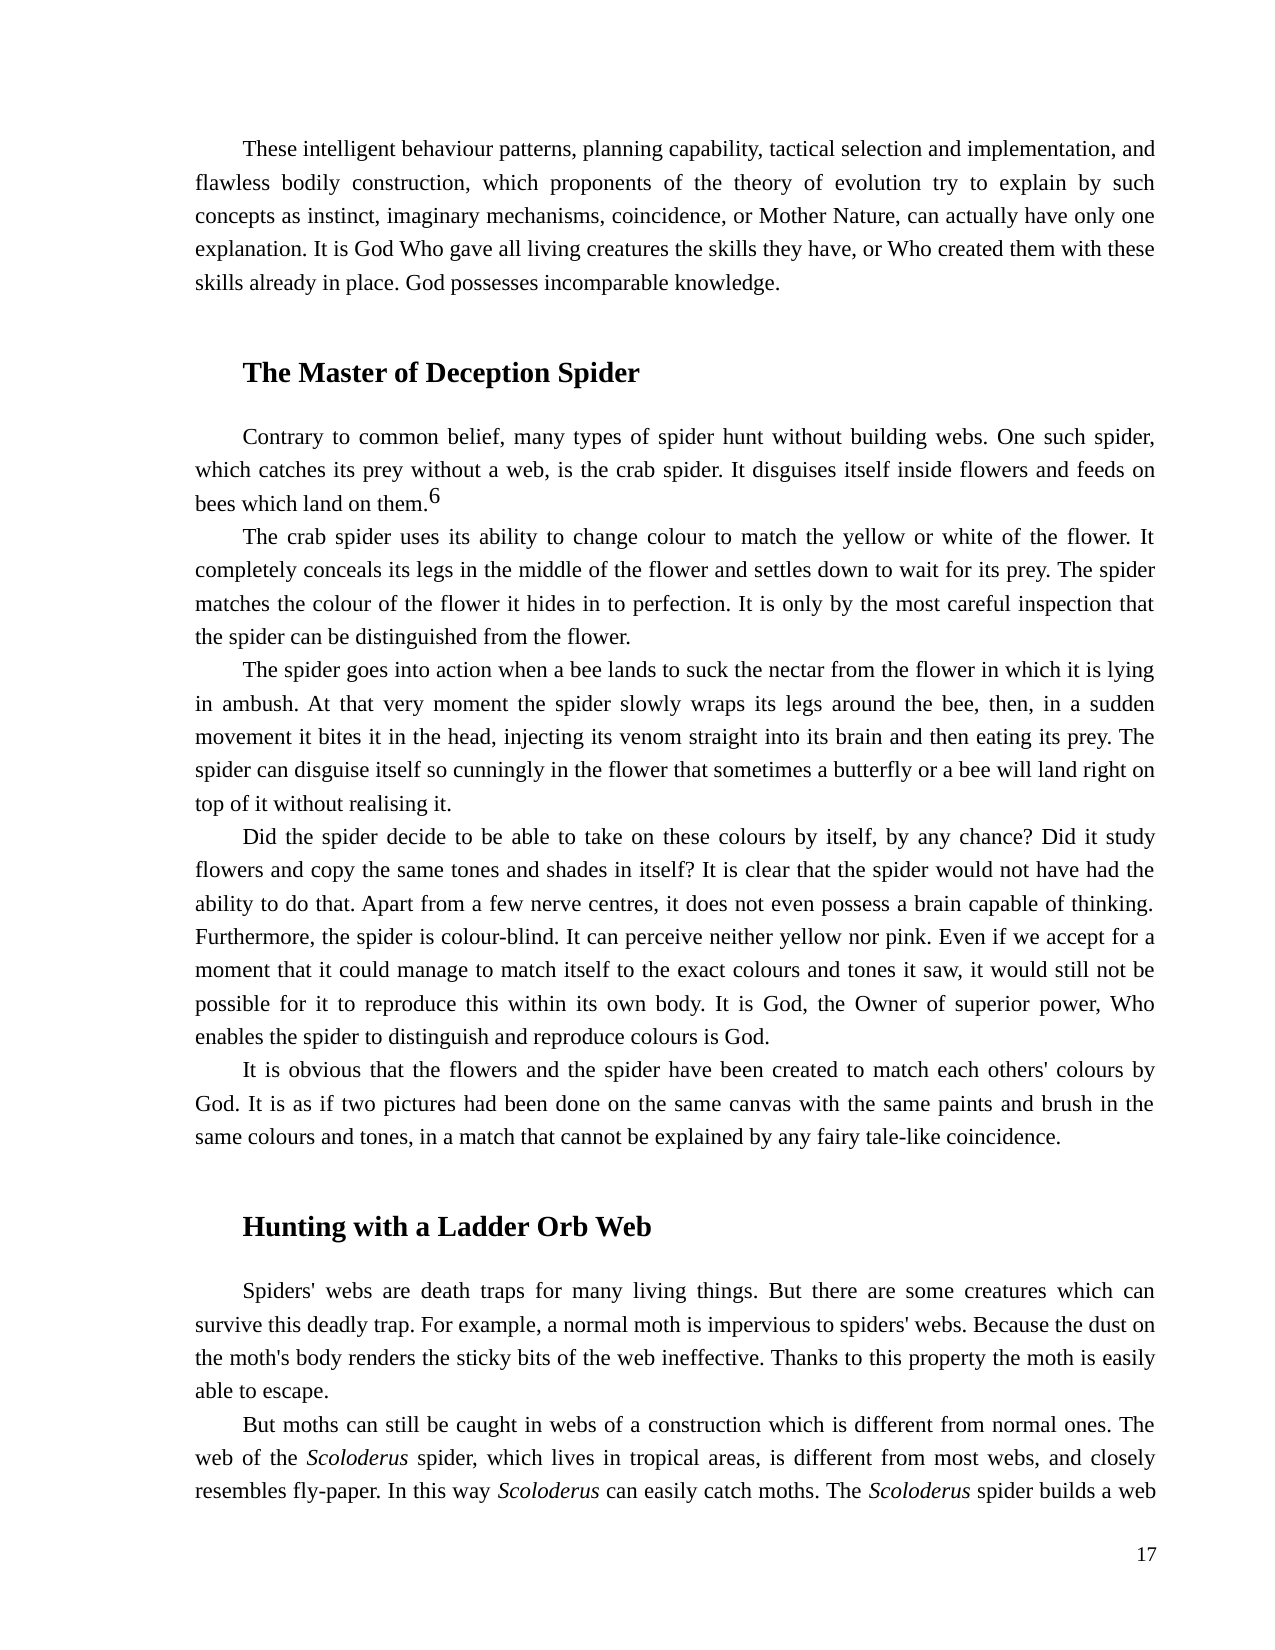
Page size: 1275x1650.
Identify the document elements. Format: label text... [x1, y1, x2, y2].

text These intelligent behaviour patterns, planning capability, tactical selection and implementation, and flawless bodily construction, which proponents of the theory of evolution try to explain by such concepts as instinct, imaginary mechanisms, coincidence, or Mother Nature, can actually have only one explanation. It is God Who gave all living creatures the skills they have, or Who created them with these skills already in place. God possesses incomparable knowledge. [195, 130, 1157, 297]
text But moths can still be caught in webs of a construction which is different from normal ones. The web of the Scoloderus spider, which lives in tropical areas, is different from most webs, and closely resembles fly-paper. In this way Scoloderus can easily catch moths. The Scoloderus spider builds a web [195, 1406, 1157, 1506]
text Did the spider decide to be able to take on these colours by itself, by any chance? Did it study flowers and copy the same tones and shades in itself? It is clear that the spider would not have had the ability to do that. Apart from a few nerve centres, it does not even possess a brain capable of thinking. Furthermore, the spider is colour-blind. It can perceive neither yellow nor pink. Even if we accept for a moment that it could manage to match itself to the exact colours and tones it saw, it would still not be possible for it to reproduce this within its own body. It is God, the Owner of superior power, Who enables the spider to distinguish and reproduce colours is God. [195, 818, 1157, 1051]
text Hunting with a Ladder Orb Web [195, 1209, 1157, 1243]
text It is obvious that the flowers and the spider have been created to match each others' colours by God. It is as if two pictures had been done on the same canvas with the same paints and brush in the same colours and tones, in a match that cannot be explained by any fairy tale-like coincidence. [195, 1051, 1157, 1151]
text The spider goes into action when a bee lands to suck the nectar from the flower in which it is lying in ambush. At that very moment the spider slowly wraps its legs around the bee, then, in a sudden movement it bites it in the head, injecting its venom straight into its brain and then eating its prey. The spider can disguise itself so cunningly in the flower that sometimes a butterfly or a bee will land right on top of it without realising it. [195, 651, 1157, 818]
text Spiders' webs are death traps for many living things. But there are some creatures which can survive this deadly trap. For example, a normal moth is impervious to spiders' webs. Because the dust on the moth's body renders the sticky bits of the web ineffective. Thanks to this property the moth is easily able to escape. [195, 1272, 1157, 1406]
text Contrary to common belief, many types of spider hunt without building webs. One such spider, which catches its prey without a web, is the crab spider. It disguises itself inside flowers and feeds on bees which land on them.6 [195, 418, 1157, 518]
text The crab spider uses its ability to change colour to match the yellow or white of the flower. It completely conceals its legs in the middle of the flower and settles down to wait for its prey. The spider matches the colour of the flower it hides in to perfection. It is only by the most careful inspection that the spider can be distinguished from the flower. [195, 518, 1157, 651]
text The Master of Deception Spider [195, 355, 1157, 388]
